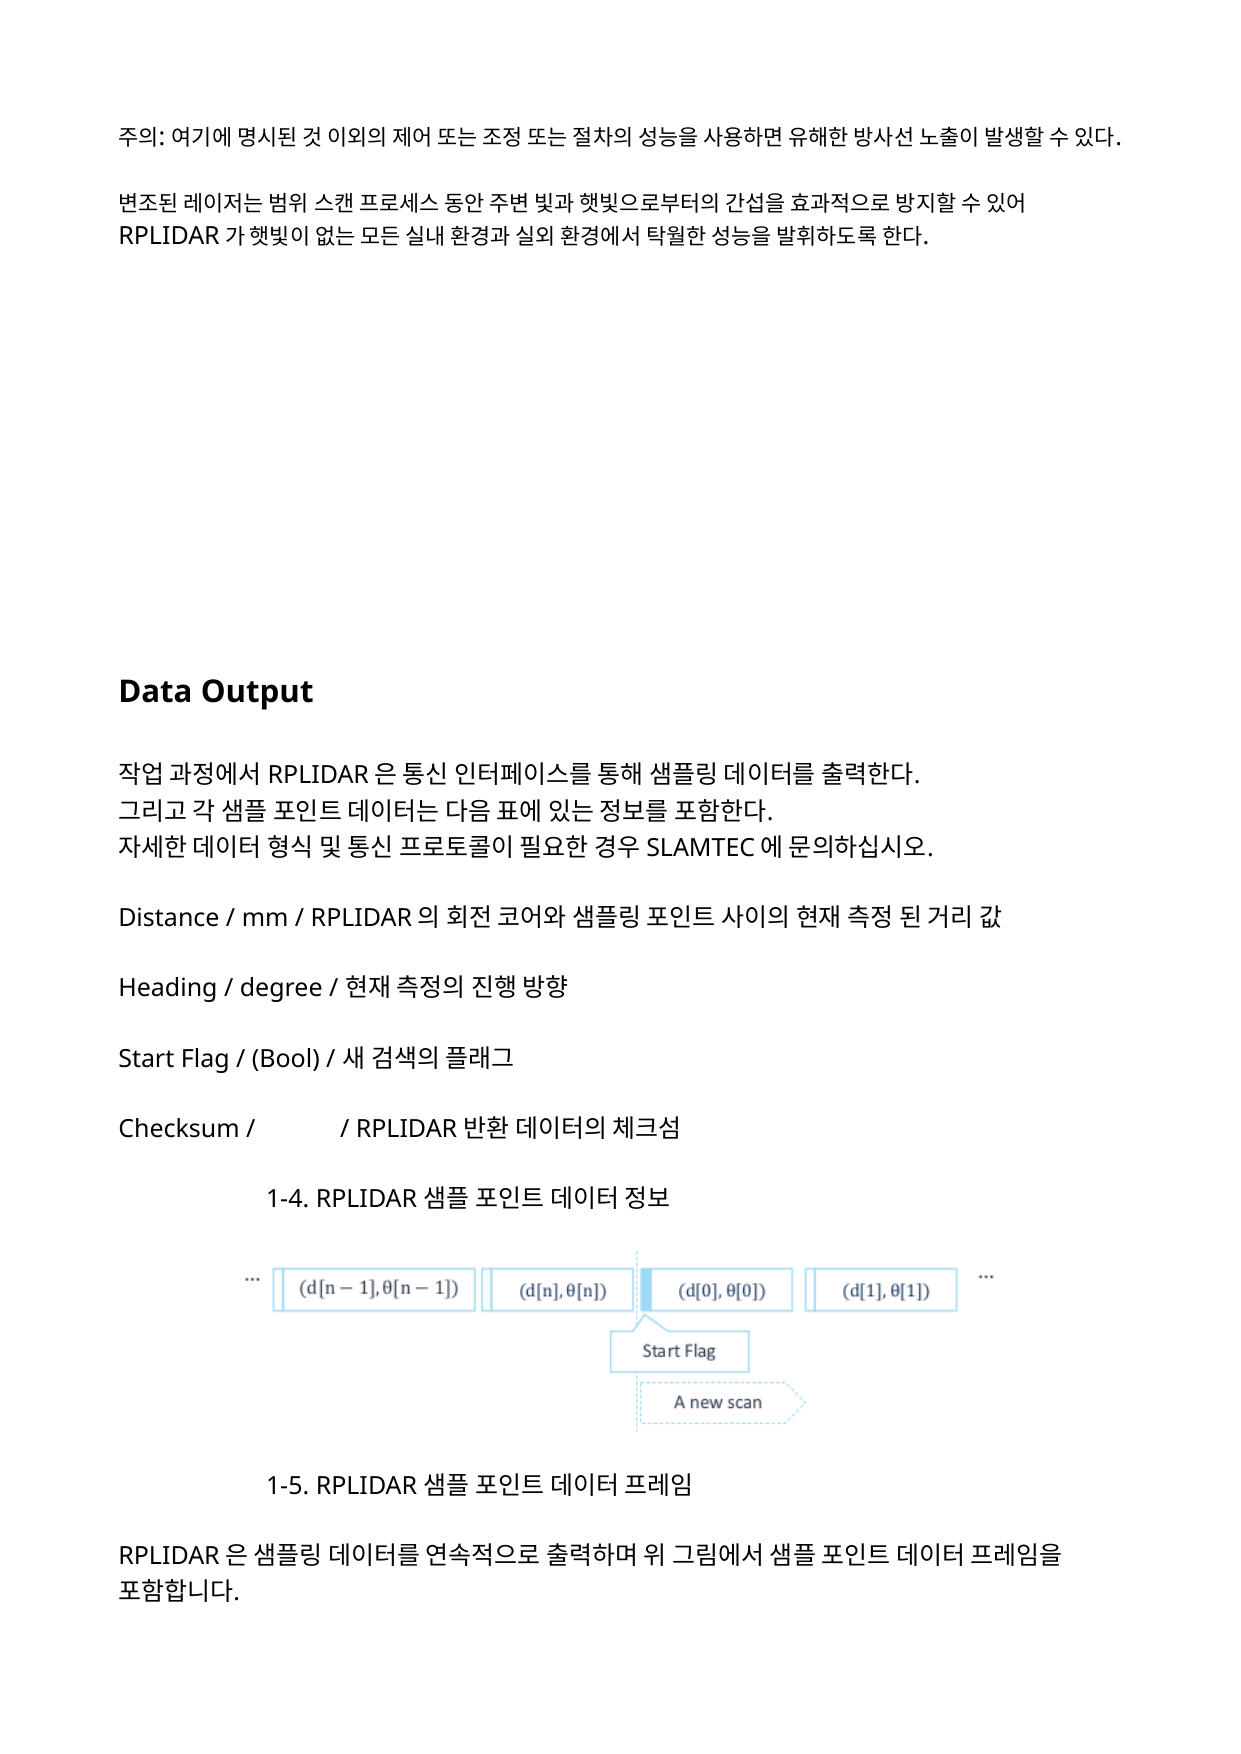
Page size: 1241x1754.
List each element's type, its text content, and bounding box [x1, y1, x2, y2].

picture [231, 1249, 1009, 1432]
text Data Output [118, 669, 1122, 712]
text Distance / mm / RPLIDAR의 회전 코어와 샘플링 포인트 사이의 현재 측정 된 거리 값 [118, 897, 1122, 934]
text 1-4. RPLIDAR 샘플 포인트 데이터 정보 [118, 1179, 1122, 1215]
text Heading / degree / 현재 측정의 진행 방향 [118, 968, 1122, 1004]
text Checksum / / RPLIDAR 반환 데이터의 체크섬 [118, 1108, 1122, 1145]
text 변조된 레이저는 범위 스캔 프로세스 동안 주변 빛과 햇빛으로부터의 간섭을 효과적으로 방지할 수 있어 RPLIDAR가 햇빛이 없는 모든 실내 환경과 실외 환경에서 탁월한 성능을 발휘하도록 한다. [118, 186, 1122, 252]
text Start Flag / (Bool) / 새 검색의 플래그 [118, 1038, 1122, 1074]
text 그리고 각 샘플 포인트 데이터는 다음 표에 있는 정보를 포함한다. [118, 791, 1122, 827]
text 1-5. RPLIDAR 샘플 포인트 데이터 프레임 [118, 1465, 1122, 1502]
text 주의: 여기에 명시된 것 이외의 제어 또는 조정 또는 절차의 성능을 사용하면 유해한 방사선 노출이 발생할 수 있다. [118, 118, 1122, 152]
text 작업 과정에서 RPLIDAR은 통신 인터페이스를 통해 샘플링 데이터를 출력한다. [118, 755, 1122, 791]
text RPLIDAR은 샘플링 데이터를 연속적으로 출력하며 위 그림에서 샘플 포인트 데이터 프레임을 포함합니다. [118, 1536, 1122, 1608]
text 자세한 데이터 형식 및 통신 프로토콜이 필요한 경우 SLAMTEC에 문의하십시오. [118, 827, 1122, 863]
